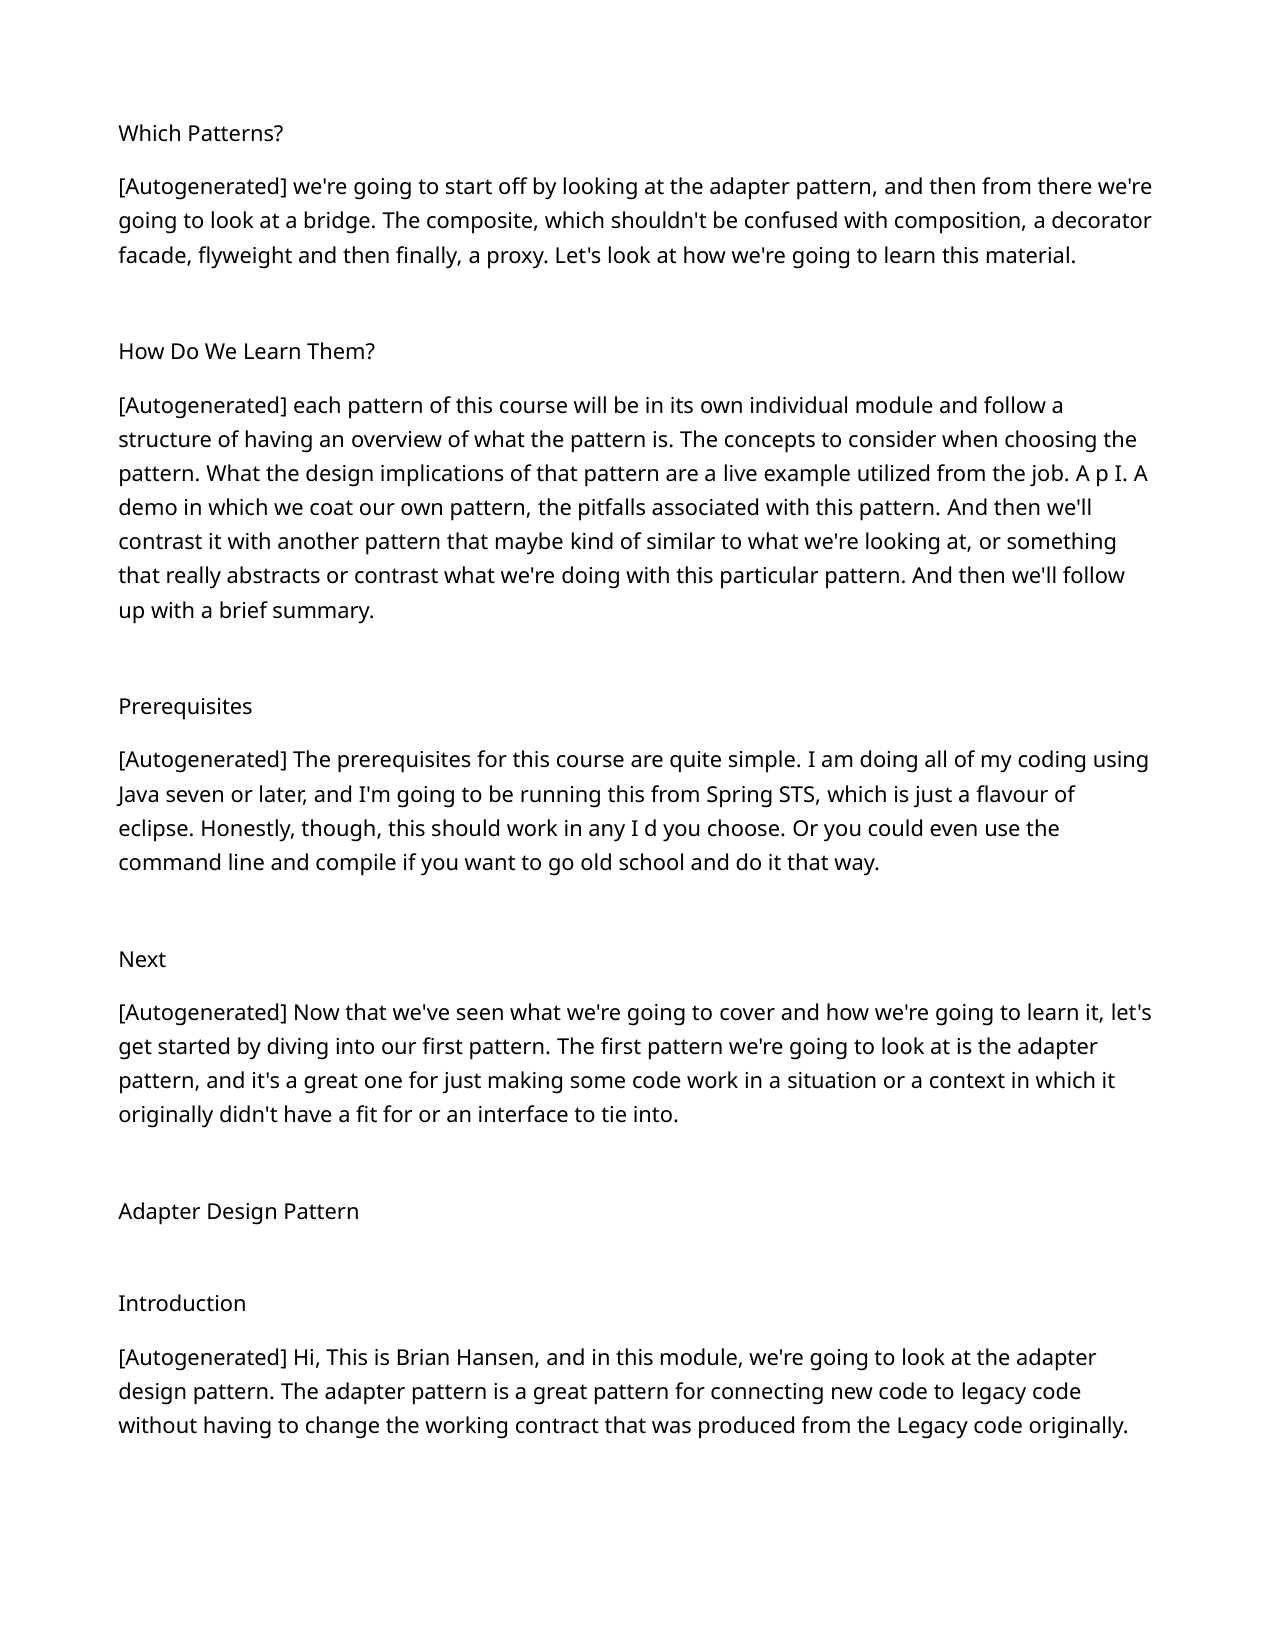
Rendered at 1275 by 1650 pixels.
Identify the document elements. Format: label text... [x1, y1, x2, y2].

text [Autogenerated] Now that we've seen what we're going to cover and how we're going to learn it, let's get started by diving into our first pattern. The first pattern we're going to look at is the adapter pattern, and it's a great one for just making some code work in a situation or a context in which it originally didn't have a fit for or an interface to tie into. [118, 997, 1157, 1129]
subtitle Which Patterns? [118, 118, 1157, 148]
subtitle Introduction [118, 1288, 1157, 1318]
text [Autogenerated] Hi, This is Brian Hansen, and in this module, we're going to look at the adapter design pattern. The adapter pattern is a great pattern for connecting new code to legacy code without having to change the working contract that was produced from the Legacy code originally. [118, 1342, 1157, 1440]
subtitle How Do We Learn Them? [118, 336, 1157, 366]
subtitle Prerequisites [118, 691, 1157, 721]
text [Autogenerated] The prerequisites for this course are quite simple. I am doing all of my coding using Java seven or later, and I'm going to be running this from Spring STS, which is just a flavour of eclipse. Honestly, though, this should work in any I d you choose. Or you could even use the command line and compile if you want to go old school and do it that way. [118, 744, 1157, 877]
subtitle Adapter Design Pattern [118, 1196, 1157, 1226]
text [Autogenerated] each pattern of this course will be in its own individual module and follow a structure of having an overview of what the pattern is. The concepts to consider when choosing the pattern. What the design implications of that pattern are a live example utilized from the job. A p I. A demo in which we coat our own pattern, the pitfalls associated with this pattern. And then we'll contrast it with another pattern that maybe kind of similar to what we're looking at, or something that really abstracts or contrast what we're doing with this particular pattern. And then we'll follow up with a brief summary. [118, 389, 1157, 624]
subtitle Next [118, 944, 1157, 973]
text [Autogenerated] we're going to start off by looking at the adapter pattern, and then from there we're going to look at a bridge. The composite, which shouldn't be confused with composition, a decorator facade, flyweight and then finally, a proxy. Let's look at how we're going to learn this material. [118, 171, 1157, 269]
